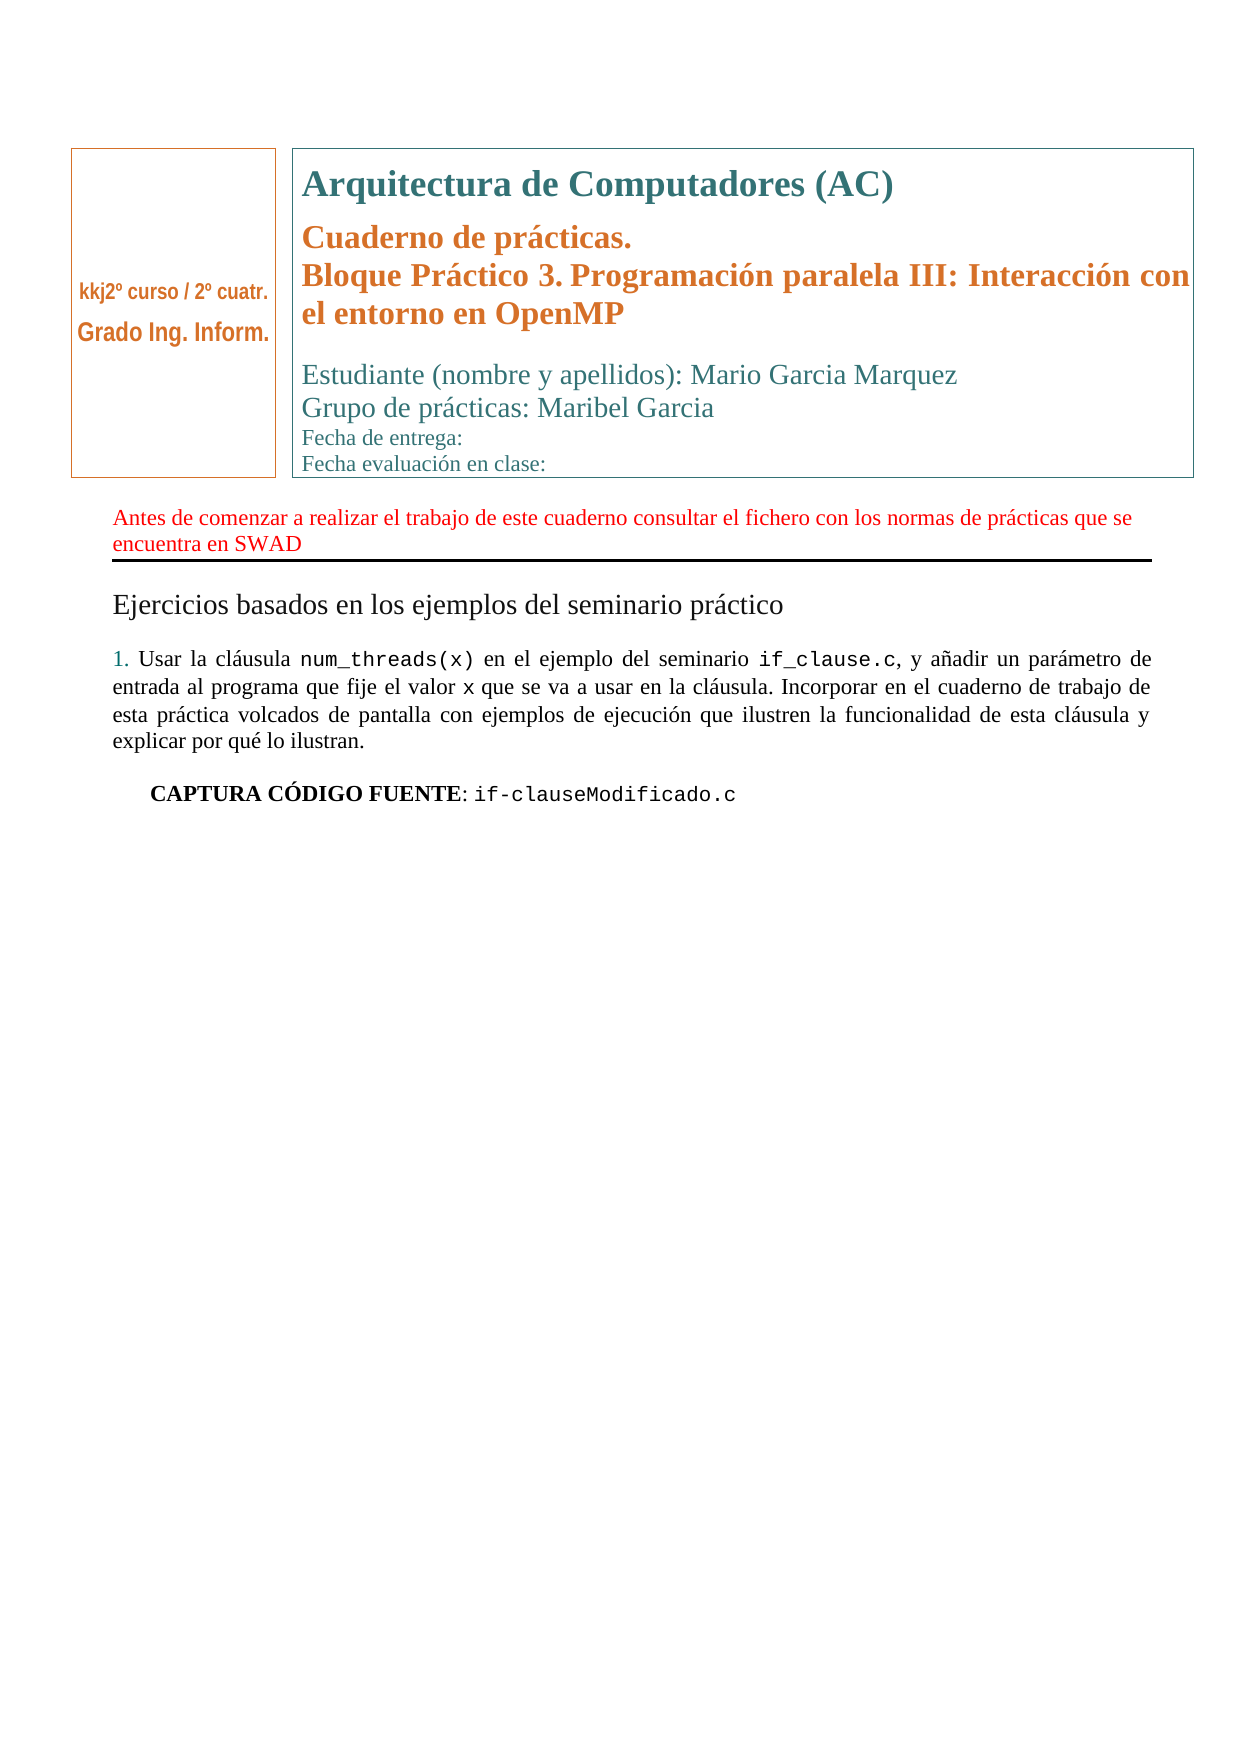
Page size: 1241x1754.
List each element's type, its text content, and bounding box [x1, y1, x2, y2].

text Antes de comenzar a realizar el trabajo de este cuaderno consultar el fichero con los normas de prácticas que se encuentra en SWAD [112, 504, 1152, 559]
subtitle Ejercicios basados en los ejemplos del seminario práctico [112, 587, 1152, 621]
table_header [276, 148, 292, 477]
list 1. Usar la cláusula num_threads(x) en el ejemplo del seminario if_clause.c, y añadir un parámetro de entrada al programa que fije el valor x que se va a usar en la cláusula. Incorporar en el cuaderno de trabajo de esta práctica volcados de pantalla con ejemplos de ejecución que ilustren la funcionalidad de esta cláusula y explicar por qué lo ilustran. [112, 646, 1152, 753]
table_header Arquitectura de Computadores (AC) Cuaderno de prácticas. Bloque Práctico 3. Programación paralela III: Interacción con el entorno en OpenMP Estudiante (nombre y apellidos): Mario Garcia Marquez Grupo de prácticas: Maribel Garcia Fecha de entrega: Fecha evaluación en clase: [293, 149, 1193, 477]
table_header kkj2º curso / 2º cuatr. Grado Ing. Inform. [72, 149, 275, 477]
text CAPTURA CÓDIGO FUENTE: if-clauseModificado.c [150, 780, 1152, 807]
